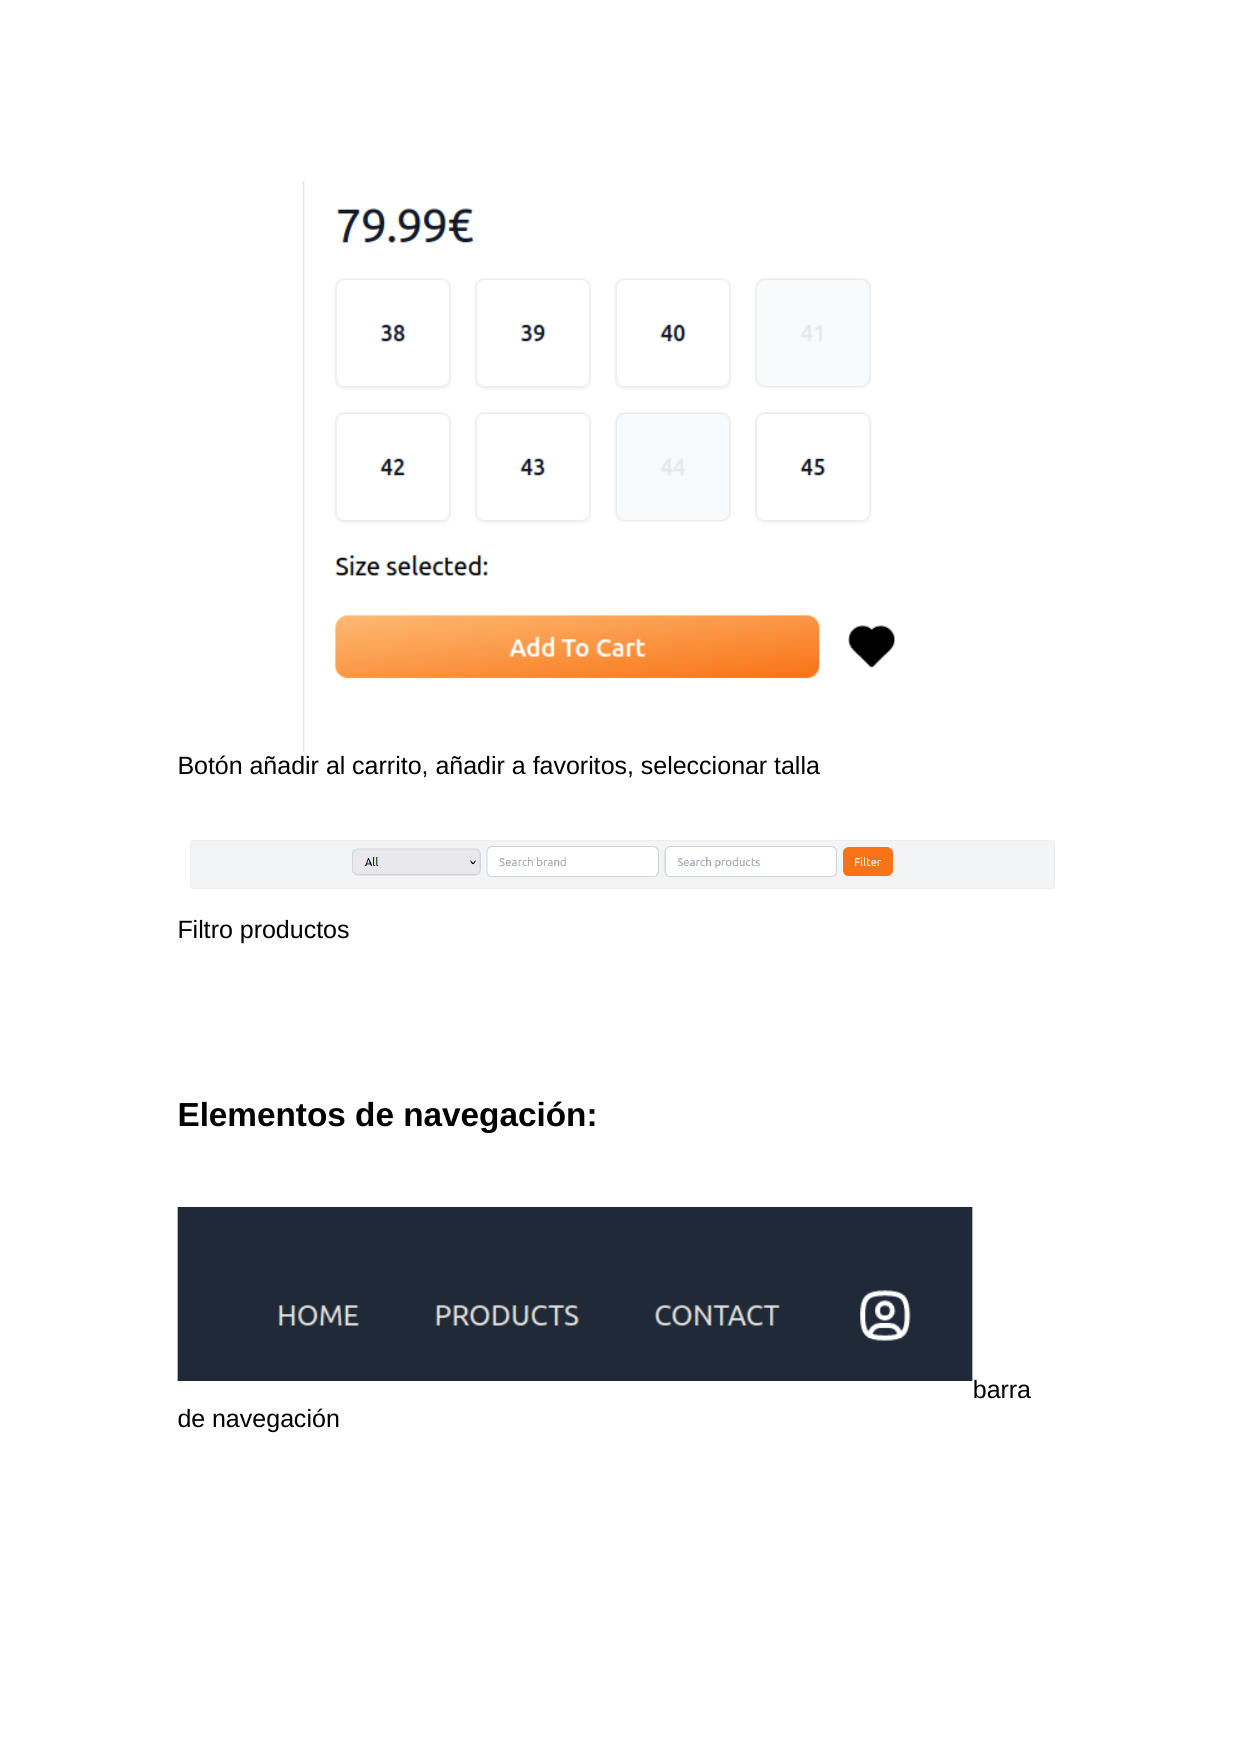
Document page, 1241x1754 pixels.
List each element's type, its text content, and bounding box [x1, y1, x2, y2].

picture [303, 181, 937, 752]
text Filtro productos [177, 916, 1063, 944]
picture [177, 813, 1063, 916]
picture [177, 1207, 973, 1381]
subtitle Elementos de navegación: [177, 1095, 1063, 1133]
text barra de navegación [177, 1375, 1063, 1432]
text Botón añadir al carrito, añadir a favoritos, seleccionar talla [177, 751, 1063, 780]
